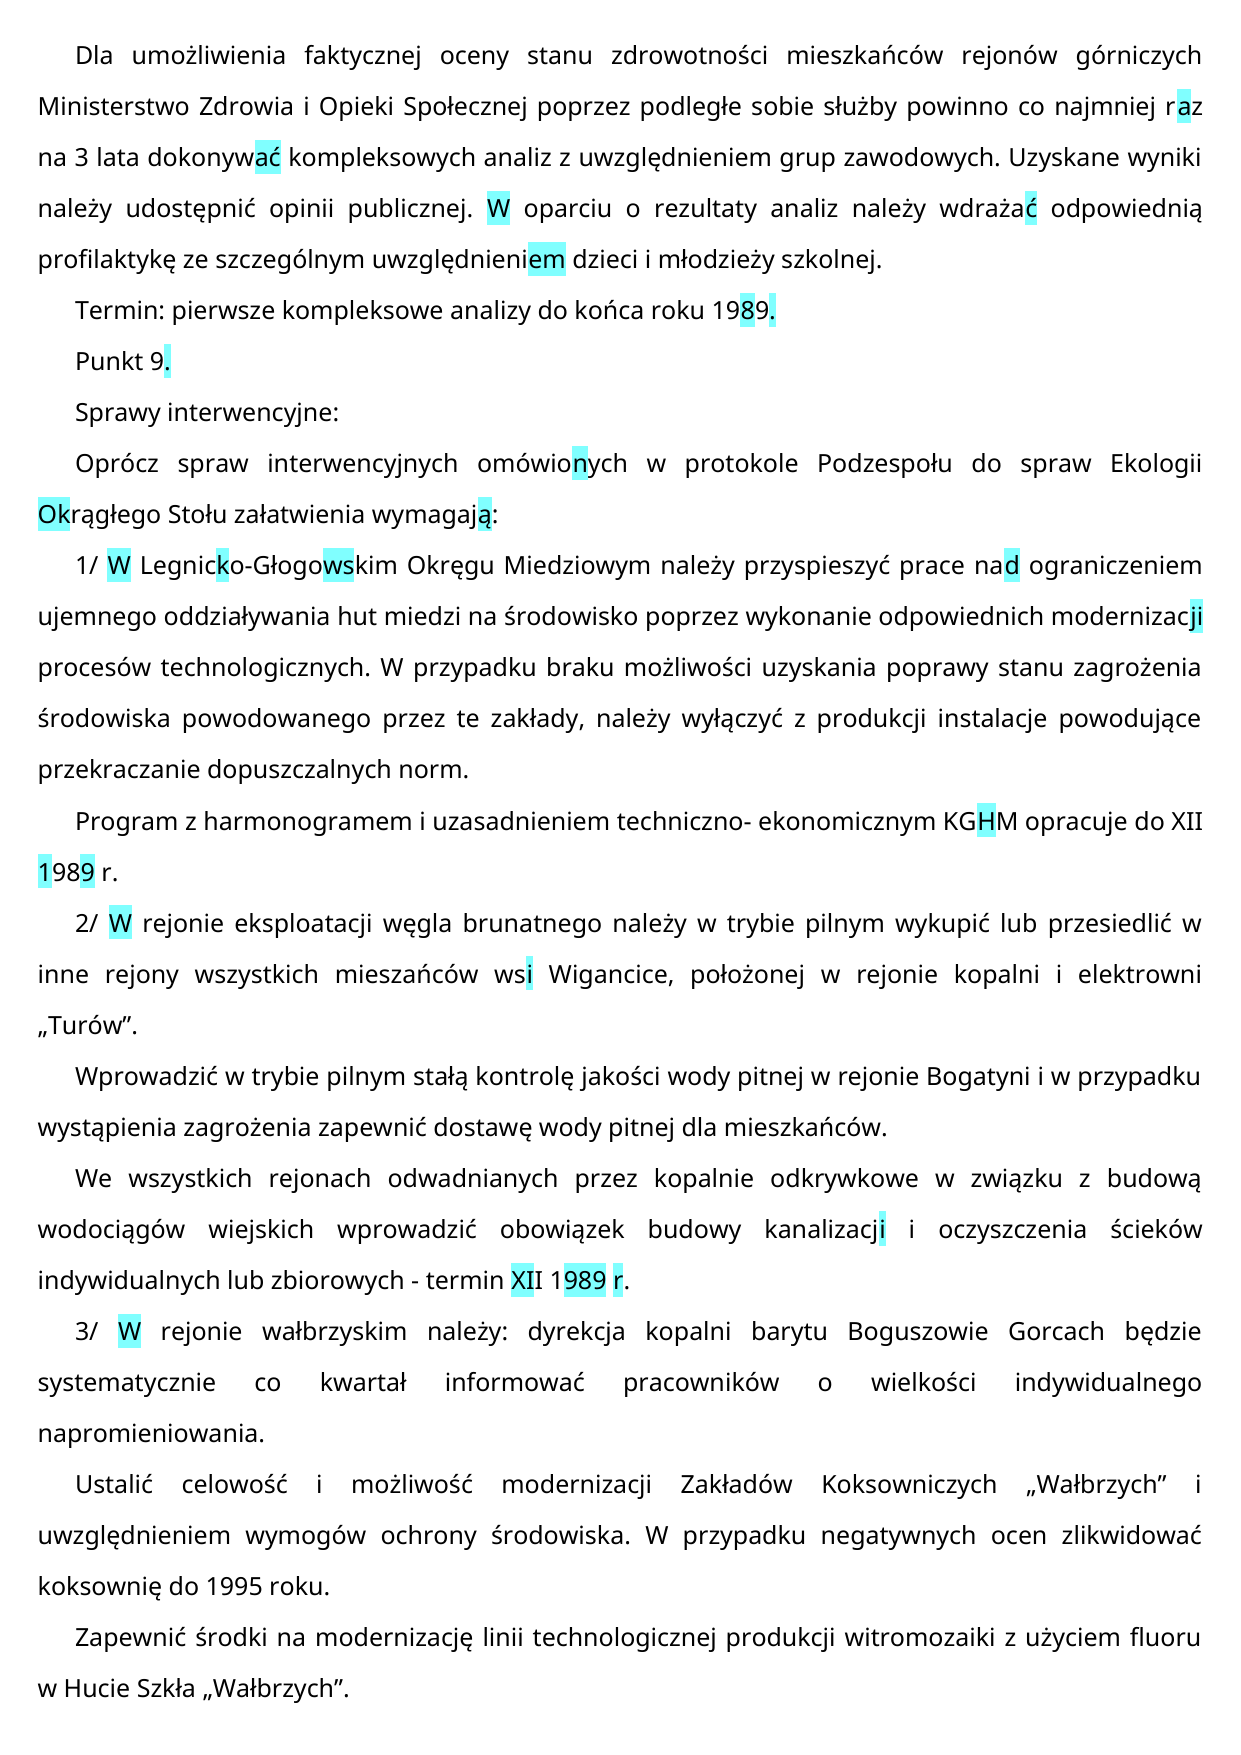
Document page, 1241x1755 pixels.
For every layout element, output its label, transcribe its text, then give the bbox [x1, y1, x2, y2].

text Punkt 9. [37, 344, 1203, 378]
text Wprowadzić w trybie pilnym stałą kontrolę jakości wody pitnej w rejonie Bogatyni i w przypadku wystąpienia zagrożenia zapewnić dostawę wody pitnej dla mieszkańców. [37, 1058, 1203, 1143]
text 3/ W rejonie wałbrzyskim należy: dyrekcja kopalni barytu Boguszowie Gorcach będzie systematycznie co kwartał informować pracowników o wielkości indywidualnego napromieniowania. [37, 1313, 1203, 1450]
text We wszystkich rejonach odwadnianych przez kopalnie odkrywkowe w związku z budową wodociągów wiejskich wprowadzić obowiązek budowy kanalizacji i oczyszczenia ścieków indywidualnych lub zbiorowych - termin XII 1989 r. [37, 1160, 1203, 1297]
text Sprawy interwencyjne: [37, 395, 1203, 429]
text 1/ W Legnicko-Głogowskim Okręgu Miedziowym należy przyspieszyć prace nad ograniczeniem ujemnego oddziaływania hut miedzi na środowisko poprzez wykonanie odpowiednich modernizacji procesów technologicznych. W przypadku braku możliwości uzyskania poprawy stanu zagrożenia środowiska powodowanego przez te zakłady, należy wyłączyć z produkcji instalacje powodujące przekraczanie dopuszczalnych norm. [37, 548, 1203, 786]
text Program z harmonogramem i uzasadnieniem techniczno- ekonomicznym KGHM opracuje do XII 1989 r. [37, 803, 1203, 888]
text Dla umożliwienia faktycznej oceny stanu zdrowotności mieszkańców rejonów górniczych Ministerstwo Zdrowia i Opieki Społecznej poprzez podległe sobie służby powinno co najmniej raz na 3 lata dokonywać kompleksowych analiz z uwzględnieniem grup zawodowych. Uzyskane wyniki należy udostępnić opinii publicznej. W oparciu o rezultaty analiz należy wdrażać odpowiednią profilaktykę ze szczególnym uwzględnieniem dzieci i młodzieży szkolnej. [37, 37, 1203, 276]
text Zapewnić środki na modernizację linii technologicznej produkcji witromozaiki z użyciem fluoru w Hucie Szkła „Wałbrzych”. [37, 1620, 1203, 1705]
text Termin: pierwsze kompleksowe analizy do końca roku 1989. [37, 293, 1203, 327]
text 2/ W rejonie eksploatacji węgla brunatnego należy w trybie pilnym wykupić lub przesiedlić w inne rejony wszystkich mieszańców wsi Wigancice, położonej w rejonie kopalni i elektrowni „Turów”. [37, 905, 1203, 1041]
text Ustalić celowość i możliwość modernizacji Zakładów Koksowniczych „Wałbrzych” i uwzględnieniem wymogów ochrony środowiska. W przypadku negatywnych ocen zlikwidować koksownię do 1995 roku. [37, 1467, 1203, 1603]
text Oprócz spraw interwencyjnych omówionych w protokole Podzespołu do spraw Ekologii Okrągłego Stołu załatwienia wymagają: [37, 446, 1203, 531]
